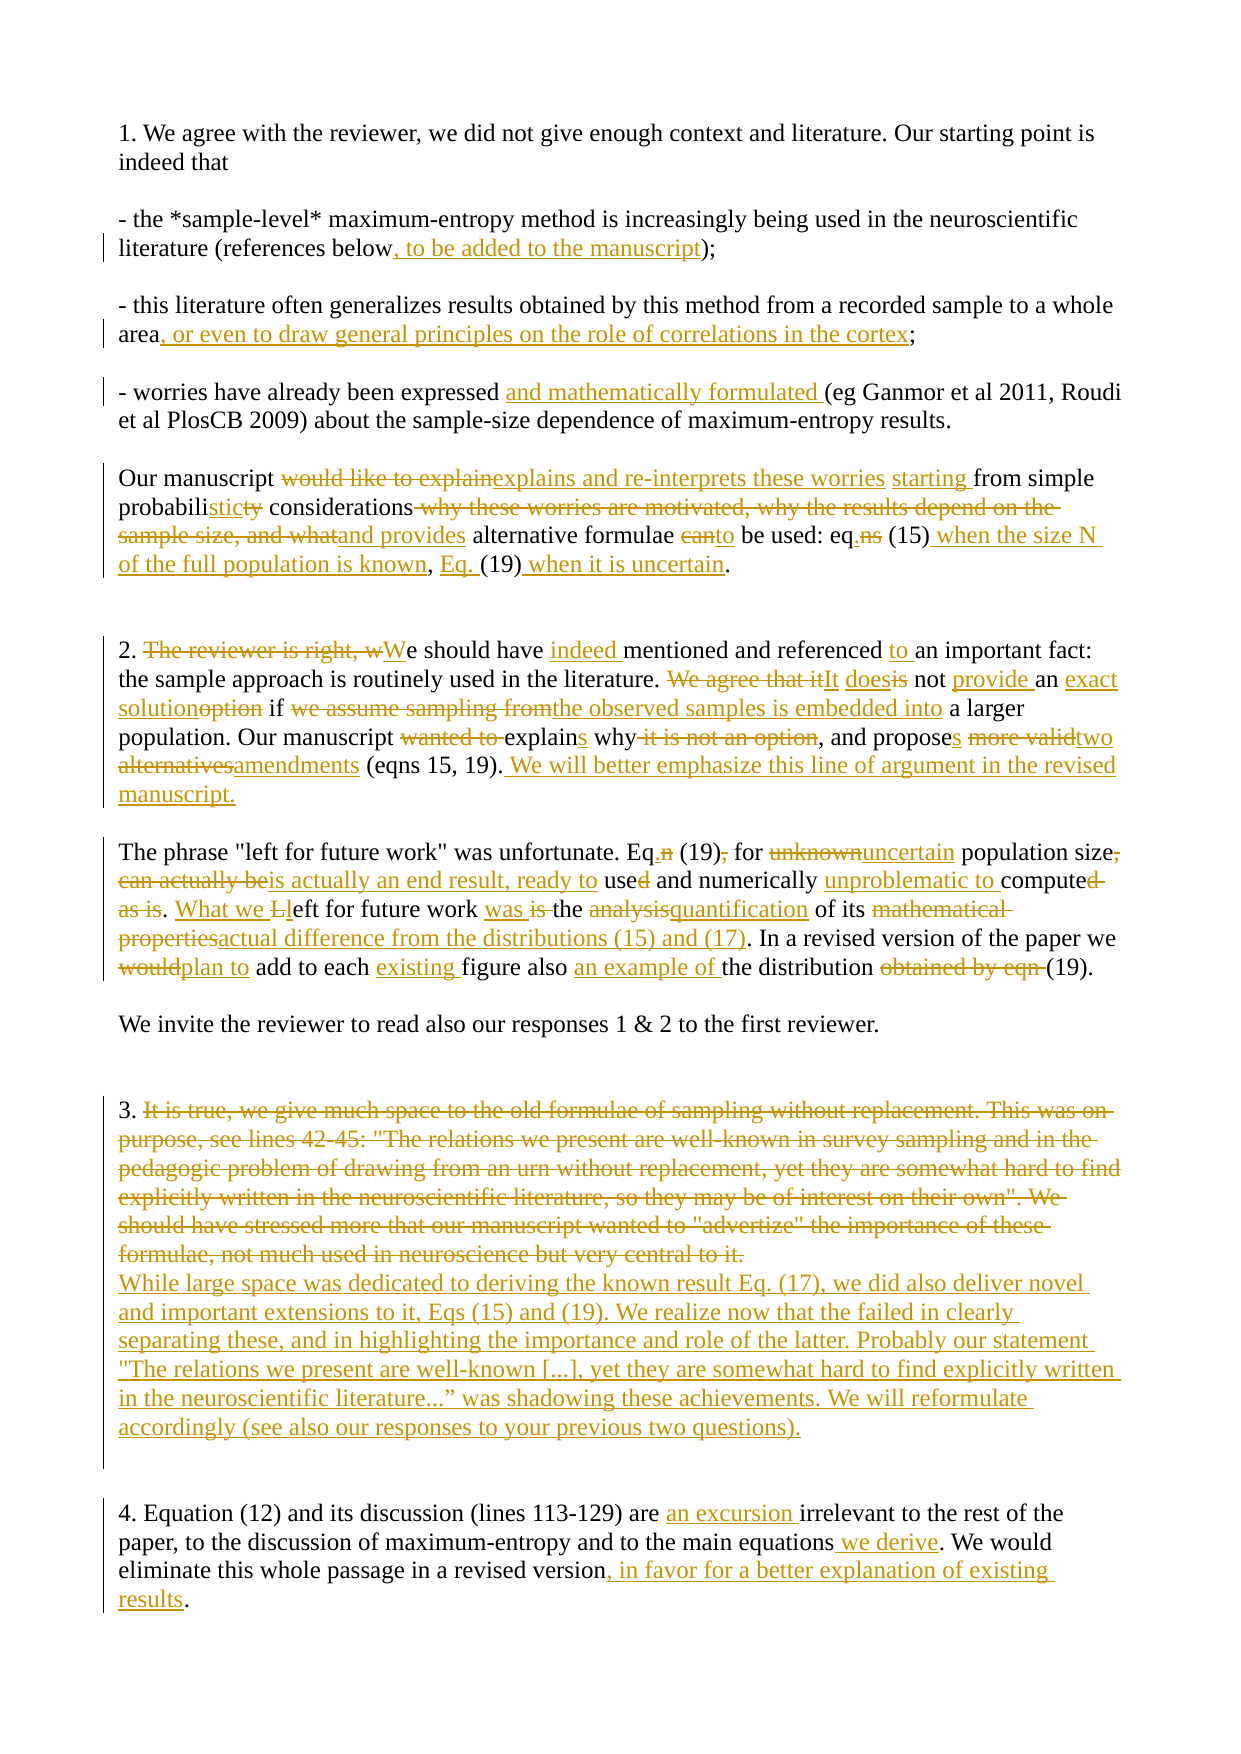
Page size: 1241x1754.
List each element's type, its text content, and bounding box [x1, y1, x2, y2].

text 3. [118, 1096, 1122, 1268]
text - worries have already been expressed and mathematically formulated (eg Ganmor et al 2011, Roudi et al PlosCB 2009) about the sample-size dependence of maximum-entropy results. [118, 377, 1122, 434]
text We invite the reviewer to read also our responses 1 & 2 to the first reviewer. [118, 1009, 1122, 1038]
text Our manuscript explains and re-interprets these worries starting from simple probabilistic considerationsand provides alternative formulae to be used: eq. (15) when the size N of the full population is known, Eq. (19) when it is uncertain. [118, 463, 1122, 578]
text While large space was dedicated to deriving the known result Eq. (17), we did also deliver novel and important extensions to it, Eqs (15) and (19). We realize now that the failed in clearly separating these, and in highlighting the importance and role of the latter. Probably our statement "The relations we present are well-known [...], yet they are somewhat hard to find explicitly written in the neuroscientific literature...” was shadowing these achievements. We will reformulate accordingly (see also our responses to your previous two questions). [118, 1268, 1122, 1441]
text 2. We should have indeed mentioned and referenced to an important fact: the sample approach is routinely used in the literature. It does not provide an exact solution if the observed samples is embedded into a larger population. Our manuscript explains why, and proposes two amendments (eqns 15, 19). We will better emphasize this line of argument in the revised manuscript. [118, 636, 1122, 808]
text - the *sample-level* maximum-entropy method is increasingly being used in the neuroscientific literature (references below, to be added to the manuscript); [118, 204, 1122, 262]
text - this literature often generalizes results obtained by this method from a recorded sample to a whole area, or even to draw general principles on the role of correlations in the cortex; [118, 291, 1122, 348]
text The phrase "left for future work" was unfortunate. Eq. (19) for uncertain population sizeis actually an end result, ready to use and numerically unproblematic to compute. What we left for future work was the quantification of its actual difference from the distributions (15) and (17). In a revised version of the paper we plan to add to each existing figure also an example of the distribution (19). [118, 837, 1122, 981]
text 4. Equation (12) and its discussion (lines 113-129) are an excursion irrelevant to the rest of the paper, to the discussion of maximum-entropy and to the main equations we derive. We would eliminate this whole passage in a revised version, in favor for a better explanation of existing results. [118, 1498, 1122, 1613]
text 1. We agree with the reviewer, we did not give enough context and literature. Our starting point is indeed that [118, 118, 1122, 176]
